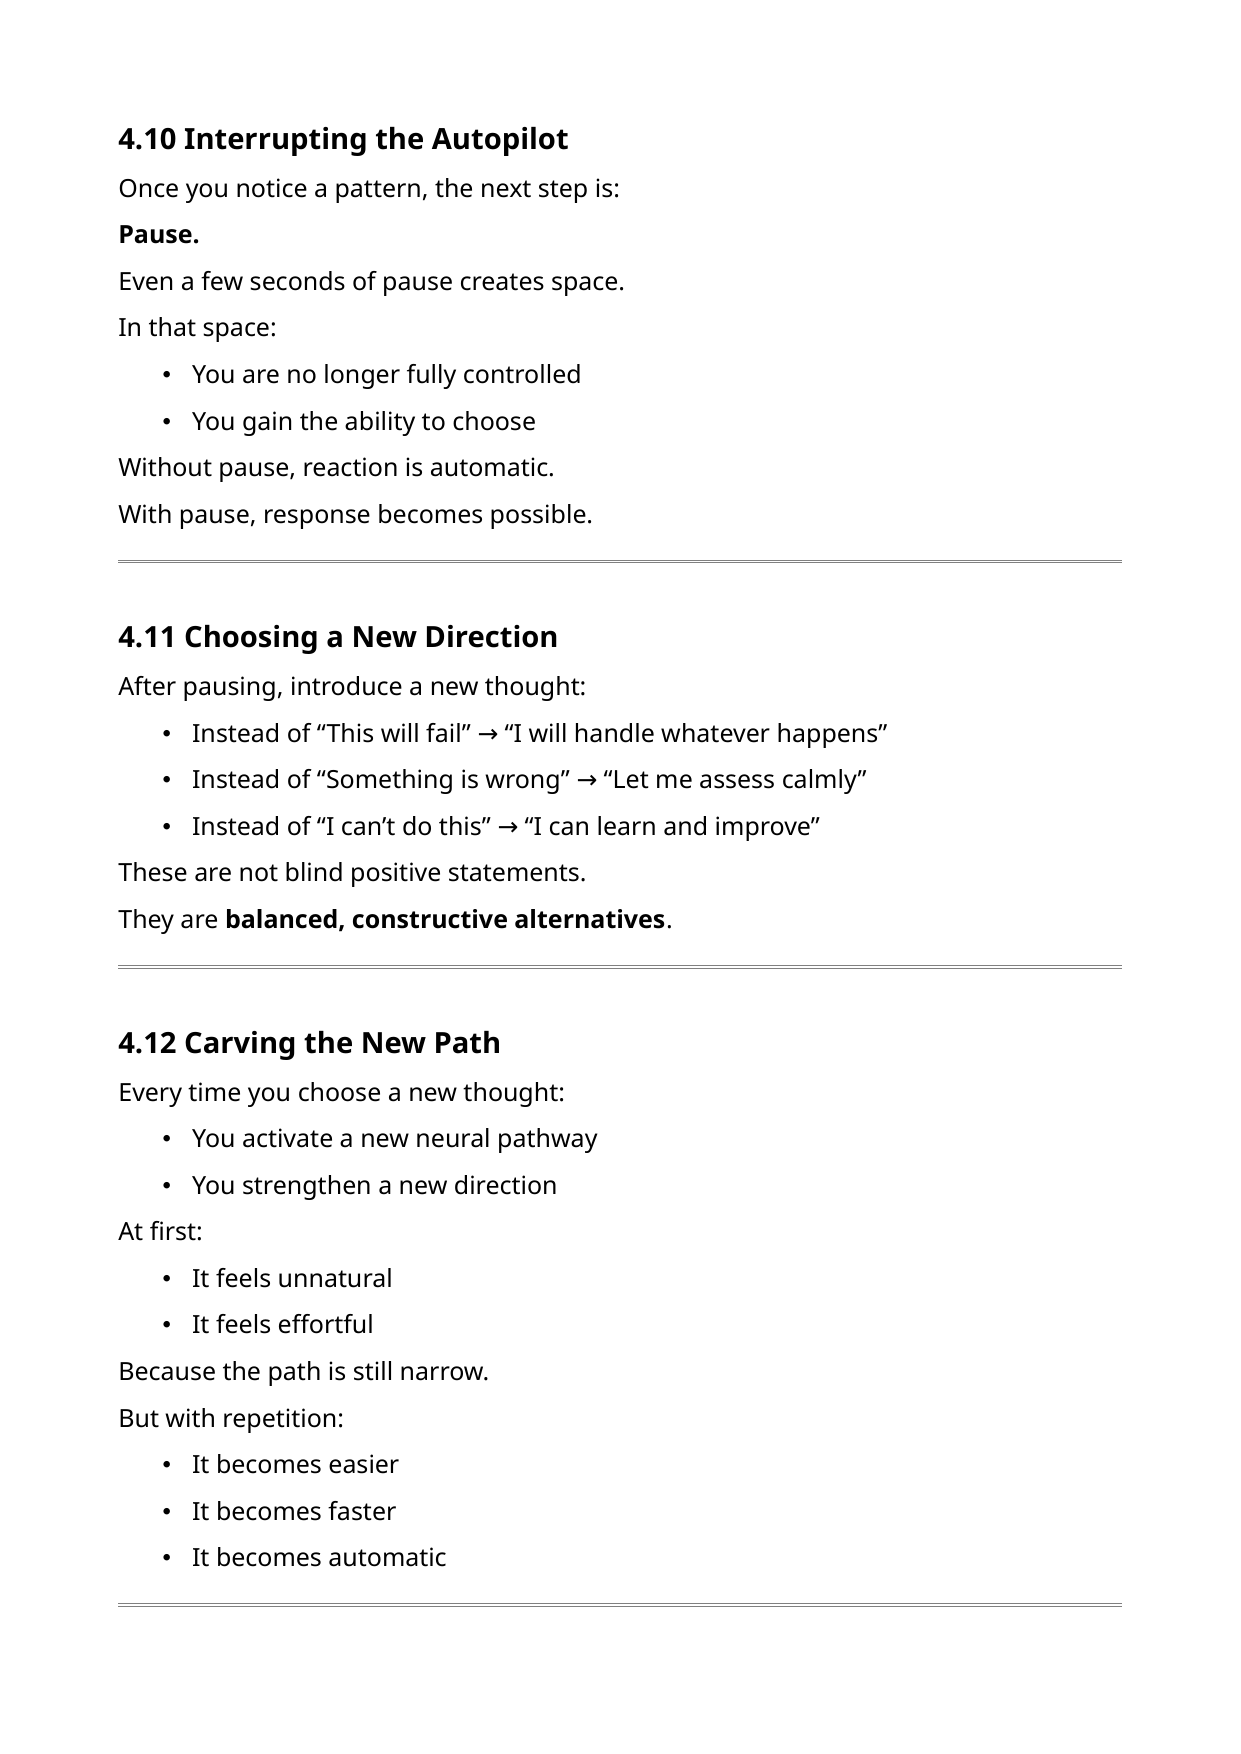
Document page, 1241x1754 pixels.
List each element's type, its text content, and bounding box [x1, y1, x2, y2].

subtitle 4.11 Choosing a New Direction [118, 617, 1122, 656]
subtitle 4.12 Carving the New Path [118, 1022, 1122, 1062]
list It feels effortful [162, 1307, 1122, 1341]
text They are balanced, constructive alternatives. [118, 902, 1122, 936]
text But with repetition: [118, 1400, 1122, 1434]
subtitle 4.10 Interrupting the Autopilot [118, 118, 1122, 158]
text Once you notice a pattern, the next step is: [118, 170, 1122, 204]
text These are not blind positive statements. [118, 855, 1122, 889]
text With pause, response becomes possible. [118, 496, 1122, 530]
list It feels unnatural [162, 1261, 1122, 1294]
list You activate a new neural pathway [162, 1121, 1122, 1155]
list You are no longer fully controlled [162, 357, 1122, 391]
list It becomes automatic [162, 1540, 1122, 1574]
text Even a few seconds of pause creates space. [118, 263, 1122, 297]
list Instead of “I can’t do this” → “I can learn and improve” [162, 808, 1122, 843]
list You gain the ability to choose [162, 403, 1122, 437]
text In that space: [118, 310, 1122, 344]
list Instead of “This will fail” → “I will handle whatever happens” [162, 715, 1122, 749]
list It becomes easier [162, 1447, 1122, 1481]
text Pause. [118, 217, 1122, 251]
text Every time you choose a new thought: [118, 1074, 1122, 1108]
text After pausing, introduce a new thought: [118, 669, 1122, 703]
list You strengthen a new direction [162, 1167, 1122, 1201]
list It becomes faster [162, 1493, 1122, 1527]
list Instead of “Something is wrong” → “Let me assess calmly” [162, 762, 1122, 796]
text Without pause, reaction is automatic. [118, 450, 1122, 484]
text At first: [118, 1214, 1122, 1248]
text Because the path is still narrow. [118, 1354, 1122, 1388]
